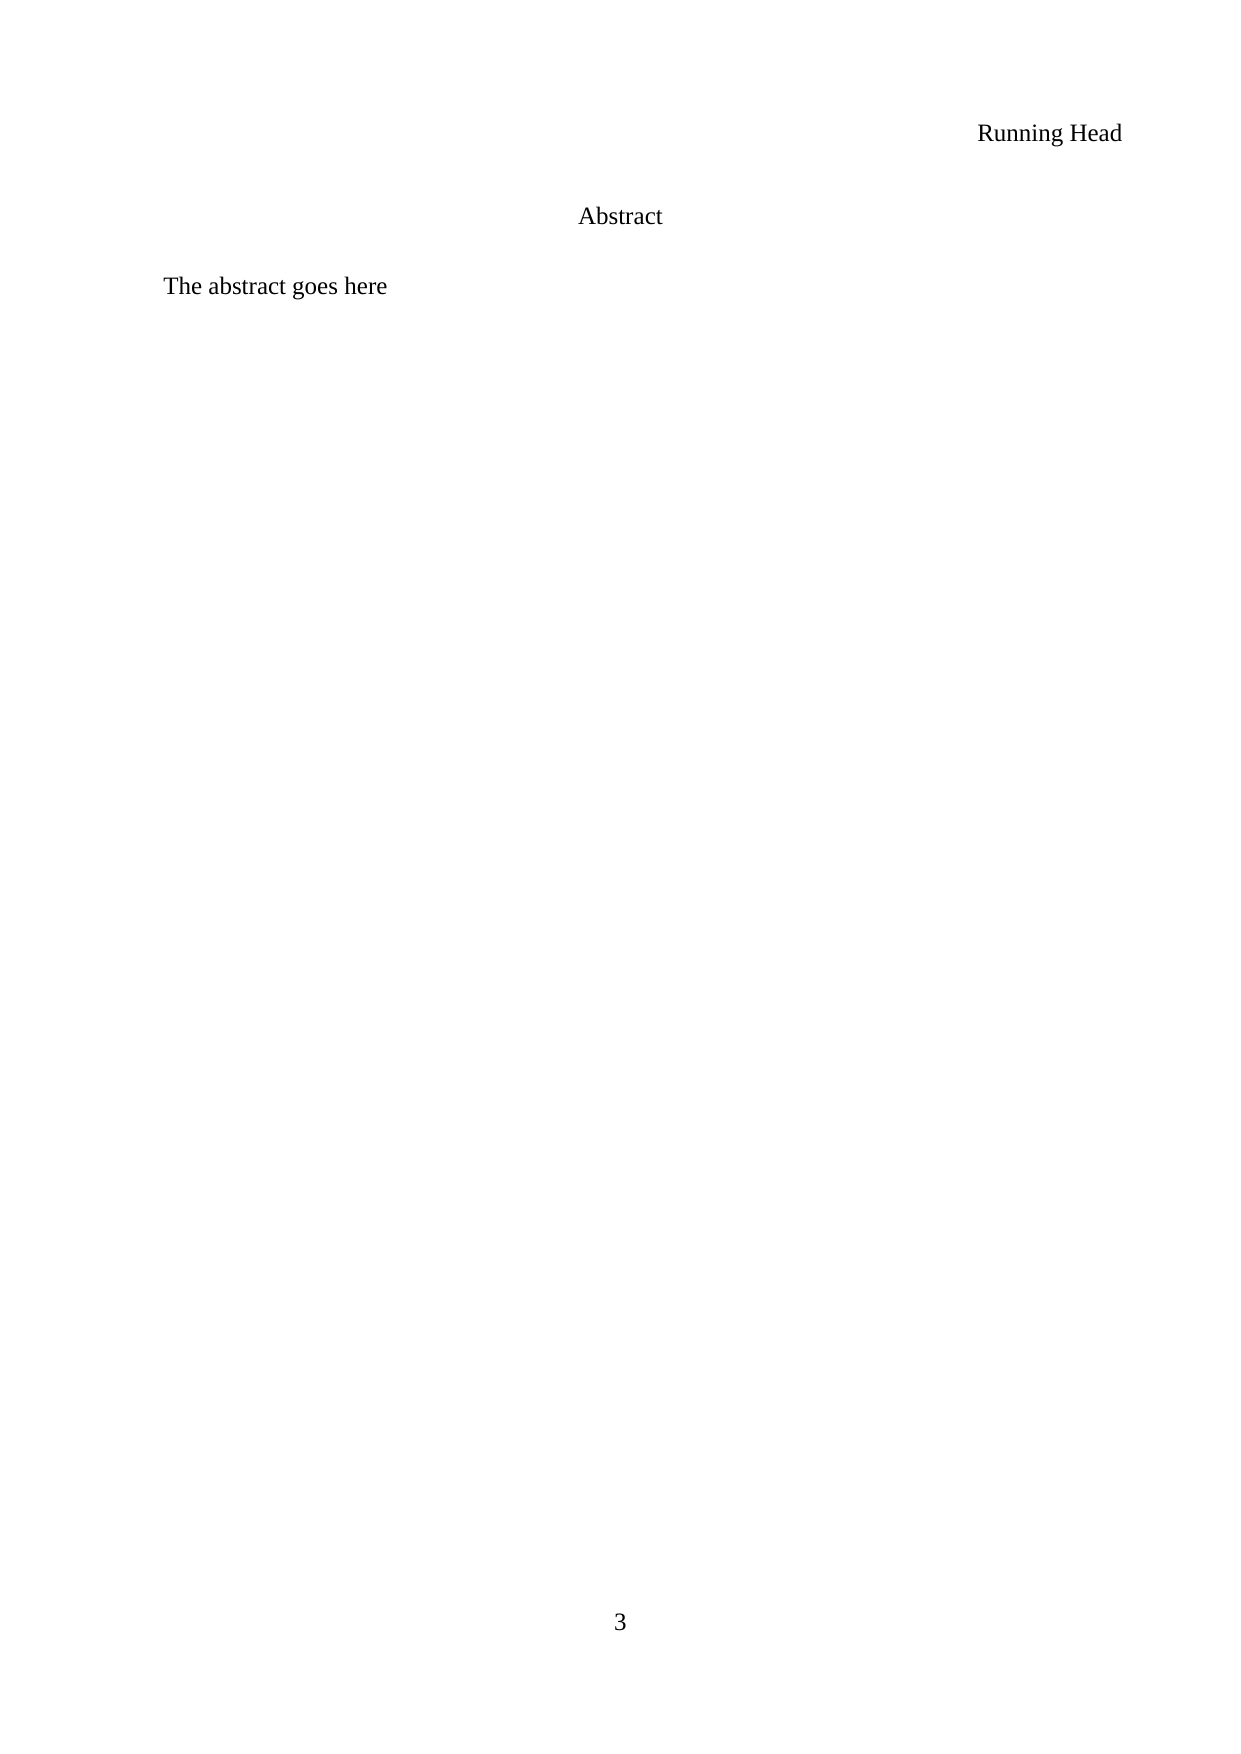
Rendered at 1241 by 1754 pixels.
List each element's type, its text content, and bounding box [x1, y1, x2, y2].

subtitle Abstract [118, 201, 1122, 230]
text The abstract goes here [118, 271, 1122, 300]
